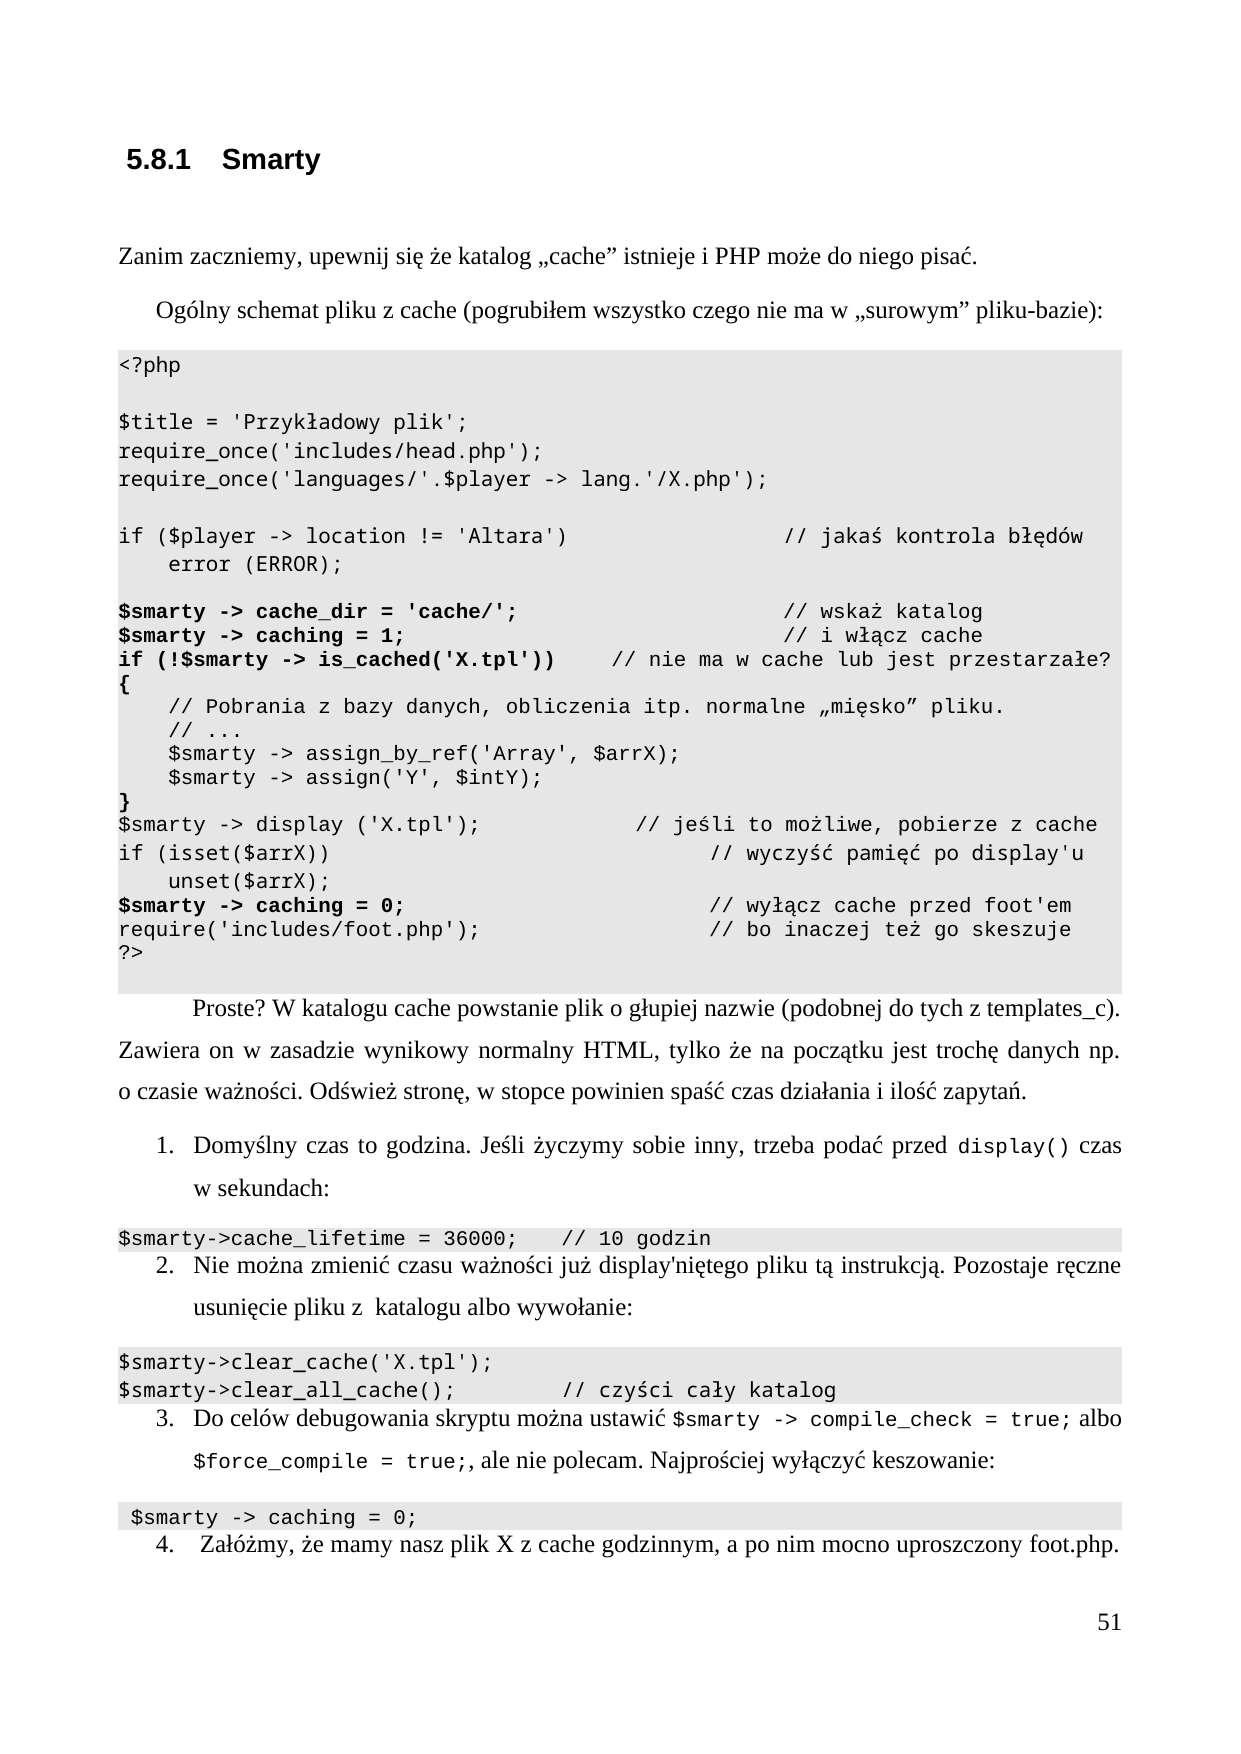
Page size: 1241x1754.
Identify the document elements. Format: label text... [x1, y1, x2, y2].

text // ... $smarty -> assign_by_ref('Array', $arrX); $smarty -> assign('Y', $intY); } $smarty -> display ('X.tpl'); // jeśli to możliwe, pobierze z cache [118, 720, 1122, 838]
list Domyślny czas to godzina. Jeśli życzymy sobie inny, trzeba podać przed display() czas w sekundach: [156, 1131, 1122, 1202]
text if (isset($arrX)) // wyczyść pamięć po display'u [118, 838, 1122, 866]
subtitle Smarty [118, 143, 1122, 176]
text if (!$smarty -> is_cached('X.tpl')) // nie ma w cache lub jest przestarzałe? { // Pobrania z bazy danych, obliczenia itp. normalne „mięsko” pliku. [118, 649, 1122, 720]
text $smarty->cache_lifetime = 36000; // 10 godzin [118, 1228, 1122, 1252]
text Zanim zaczniemy, upewnij się że katalog „cache” istnieje i PHP może do niego pisać. [118, 242, 1122, 270]
text $smarty -> caching = 1; // i włącz cache [118, 625, 1122, 649]
text unset($arrX); [118, 866, 1122, 895]
list Do celów debugowania skryptu można ustawić $smarty -> compile_check = true; albo $force_compile = true;, ale nie polecam. Najprościej wyłączyć keszowanie: [156, 1404, 1122, 1475]
text $smarty->clear_all_cache(); // czyści cały katalog [118, 1376, 1122, 1404]
text $smarty->clear_cache('X.tpl'); [118, 1347, 1122, 1376]
text $smarty -> caching = 0; // wyłącz cache przed foot'em require('includes/foot.php'); // bo inaczej też go skeszuje ?> [118, 895, 1122, 994]
list Załóżmy, że mamy nasz plik X z cache godzinnym, a po nim mocno uproszczony foot.php. [156, 1530, 1122, 1558]
text Proste? W katalogu cache powstanie plik o głupiej nazwie (podobnej do tych z templates_c). Zawiera on w zasadzie wynikowy normalny HTML, tylko że na początku jest trochę danych np. o czasie ważności. Odśwież stronę, w stopce powinien spaść czas działania i ilość zapytań. [118, 994, 1122, 1105]
list Ogólny schemat pliku z cache (pogrubiłem wszystko czego nie ma w „surowym” pliku-bazie): [118, 296, 1122, 324]
text $title = 'Przykładowy plik'; require_once('includes/head.php'); require_once('languages/'.$player -> lang.'/X.php'); if ($player -> location != 'Altara') // jakaś kontrola błędów [118, 379, 1122, 549]
text $smarty -> caching = 0; [118, 1502, 1122, 1530]
text $smarty -> cache_dir = 'cache/'; // wskaż katalog [118, 578, 1122, 625]
list Nie można zmienić czasu ważności już display'niętego pliku tą instrukcją. Pozostaje ręczne usunięcie pliku z katalogu albo wywołanie: [156, 1252, 1122, 1321]
text error (ERROR); [118, 549, 1122, 578]
text <?php [118, 350, 1122, 379]
